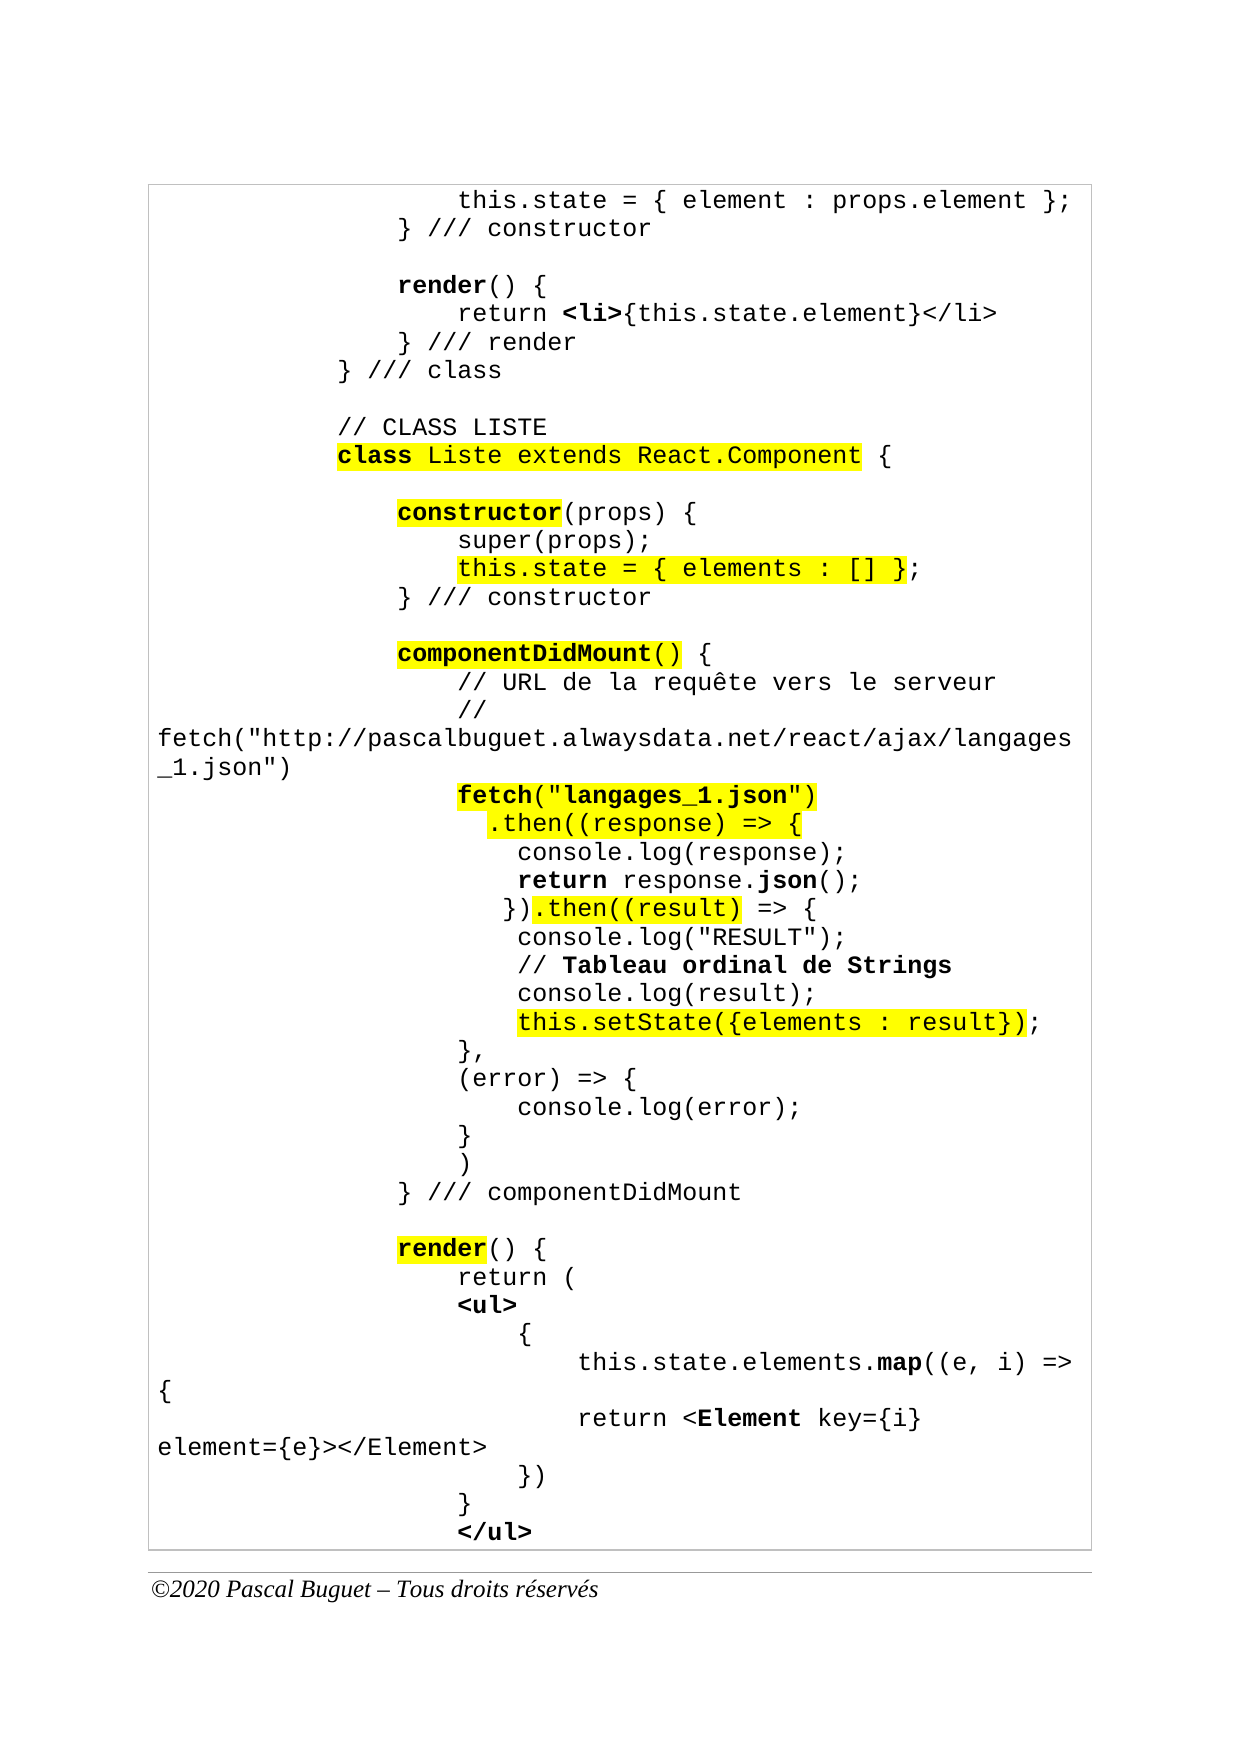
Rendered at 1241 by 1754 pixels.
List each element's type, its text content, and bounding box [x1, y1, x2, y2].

text } [149, 1119, 1091, 1148]
text }).then((result) => { [149, 893, 1091, 921]
text class Liste extends React.Component { [149, 439, 1091, 471]
text { [149, 1318, 1091, 1346]
text console.log(response); [149, 836, 1091, 864]
text this.setState({elements : result}); [149, 1006, 1091, 1034]
text super(props); [149, 524, 1091, 553]
text this.state = { element : props.element }; [149, 185, 1091, 213]
text console.log(result); [149, 978, 1091, 1006]
text (error) => { [149, 1063, 1091, 1091]
text this.state.elements.map((e, i) => { [149, 1346, 1091, 1403]
text return <Element key={i} element={e}></Element> [149, 1403, 1091, 1459]
text } [149, 1488, 1091, 1516]
text return ( [149, 1261, 1091, 1289]
text return <li>{this.state.element}</li> [149, 298, 1091, 326]
text render() { [149, 269, 1091, 298]
text // URL de la requête vers le serveur [149, 666, 1091, 694]
text constructor(props) { [149, 496, 1091, 524]
text } /// render [149, 326, 1091, 354]
text // fetch("http://pascalbuguet.alwaysdata.net/react/ajax/langages_1.json") [149, 694, 1091, 779]
text <ul> [149, 1289, 1091, 1318]
text } /// constructor [149, 213, 1091, 244]
text // CLASS LISTE [149, 411, 1091, 439]
text console.log("RESULT"); [149, 921, 1091, 949]
text } /// constructor [149, 581, 1091, 612]
text .then((response) => { [149, 808, 1091, 836]
text } /// componentDidMount [149, 1176, 1091, 1207]
text return response.json(); [149, 864, 1091, 893]
text </ul> [149, 1516, 1091, 1549]
text fetch("langages_1.json") [149, 779, 1091, 808]
text // Tableau ordinal de Strings [149, 949, 1091, 978]
text console.log(error); [149, 1091, 1091, 1119]
text }, [149, 1034, 1091, 1063]
text componentDidMount() { [149, 638, 1091, 666]
text } /// class [149, 354, 1091, 386]
text render() { [149, 1233, 1091, 1261]
text this.state = { elements : [] }; [149, 553, 1091, 581]
text ) [149, 1148, 1091, 1176]
text }) [149, 1459, 1091, 1488]
